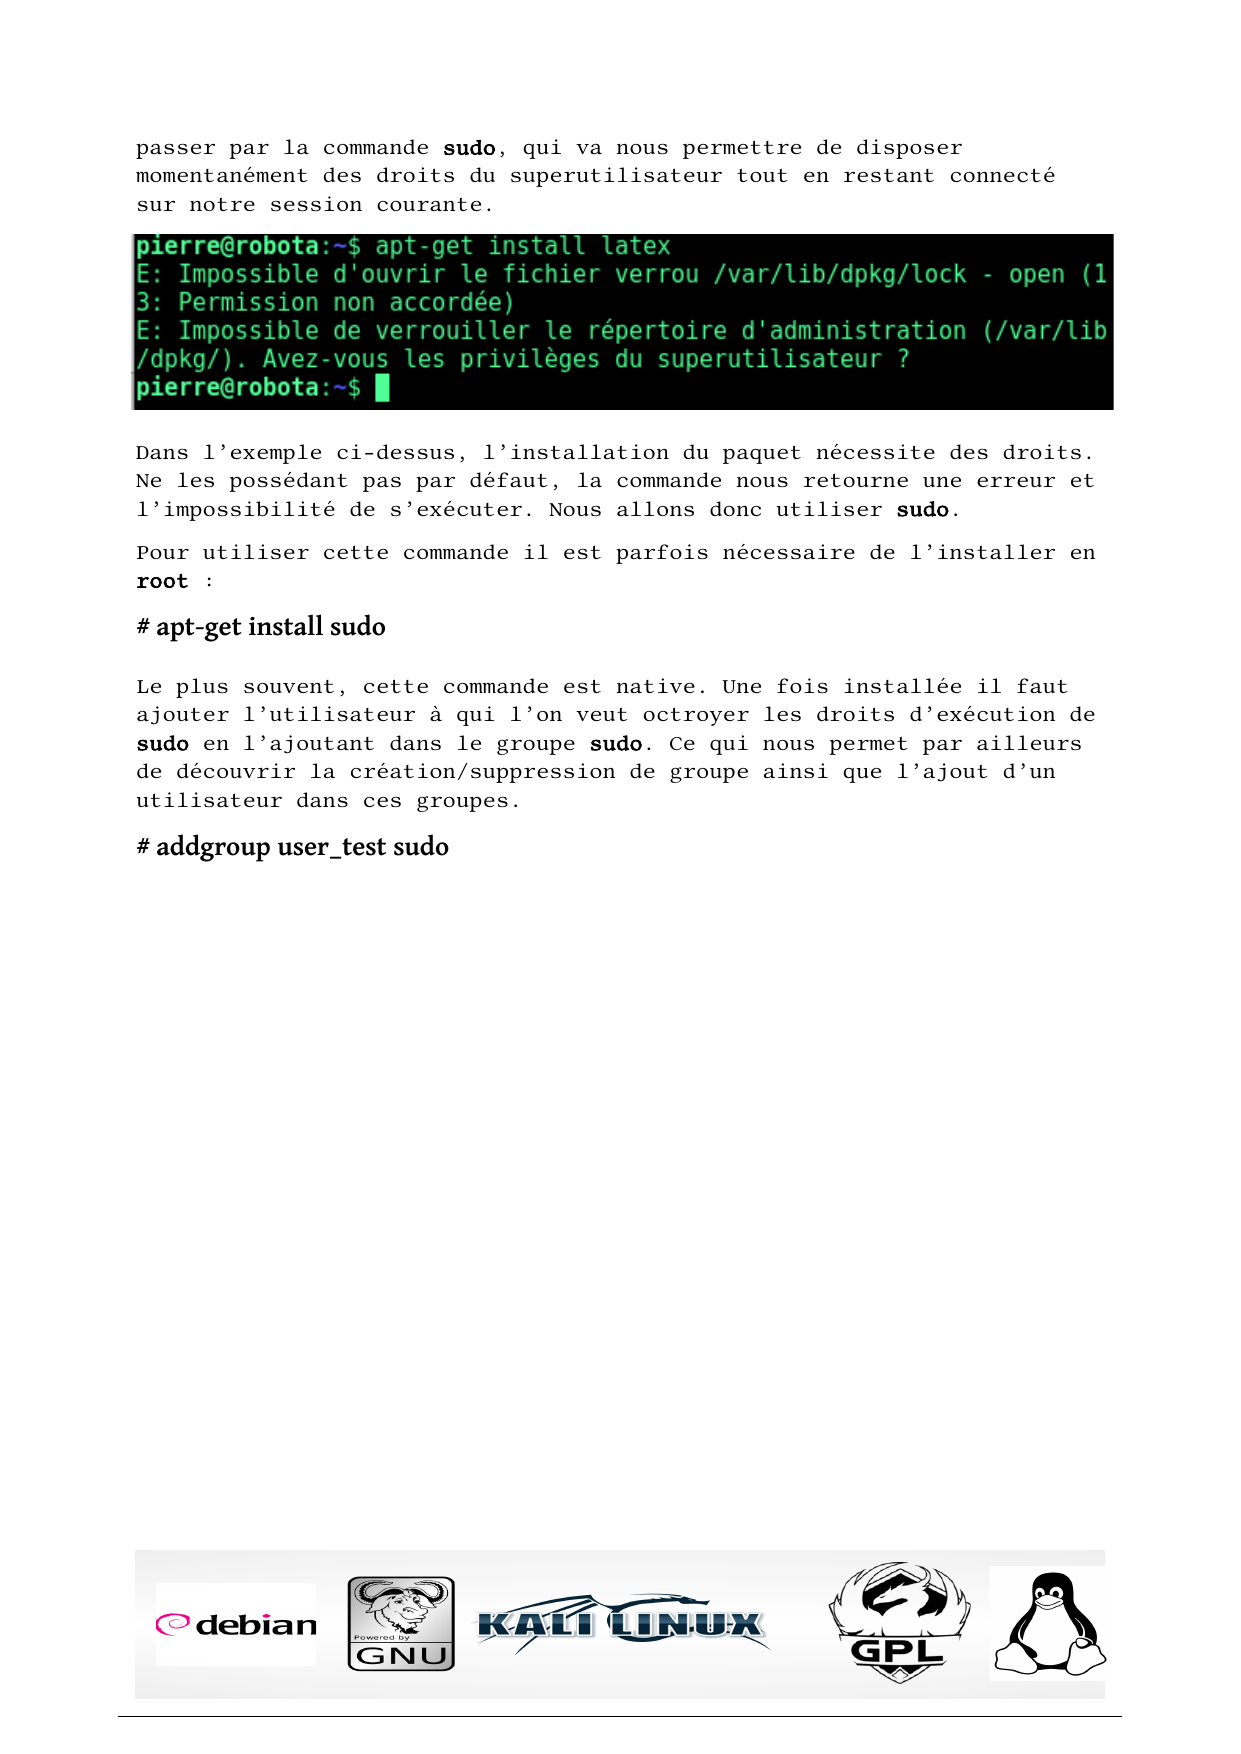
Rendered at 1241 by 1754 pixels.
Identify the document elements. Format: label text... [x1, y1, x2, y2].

picture [156, 1583, 317, 1666]
picture [341, 1573, 782, 1674]
text passer par la commande sudo, qui va nous permettre de disposer momentanément des droits du superutilisateur tout en restant connecté sur notre session courante. [136, 136, 1104, 216]
text # addgroup user_test sudo [136, 831, 1104, 863]
picture [828, 1562, 971, 1684]
text Pour utiliser cette commande il est parfois nécessaire de l’installer en root : [136, 540, 1104, 593]
text Dans l’exemple ci-dessus, l’installation du paquet nécessite des droits. Ne les possédant pas par défaut, la commande nous retourne une erreur et l’impossibilité de s’exécuter. Nous allons donc utiliser sudo. [136, 441, 1104, 521]
text Le plus souvent, cette commande est native. Une fois installée il faut ajouter l’utilisateur à qui l’on veut octroyer les droits d’exécution de sudo en l’ajoutant dans le groupe sudo. Ce qui nous permet par ailleurs de découvrir la création/suppression de groupe ainsi que l’ajout d’un utilisateur dans ces groupes. [136, 674, 1104, 812]
picture [989, 1566, 1112, 1681]
text # apt-get install sudo [136, 612, 1104, 643]
picture [130, 234, 1114, 410]
